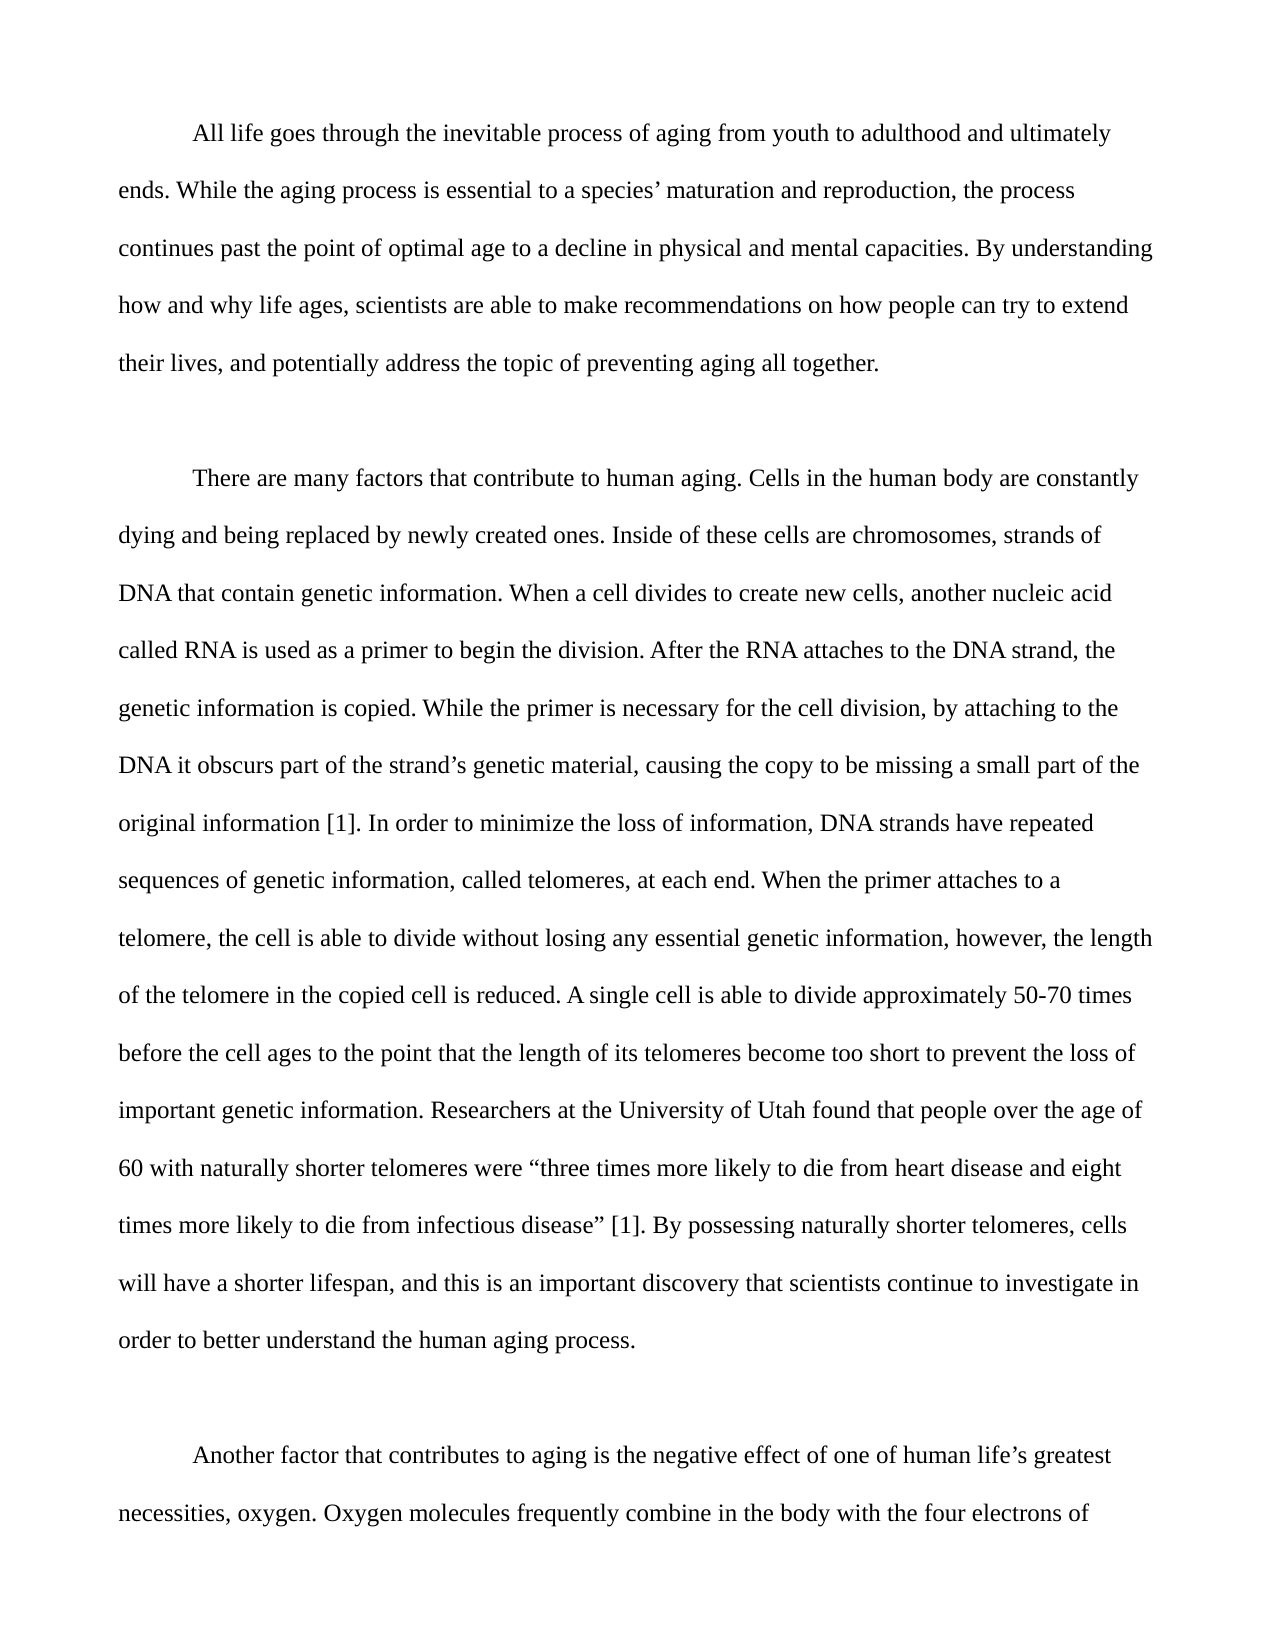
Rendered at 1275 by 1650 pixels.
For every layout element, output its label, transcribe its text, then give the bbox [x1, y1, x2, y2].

text All life goes through the inevitable process of aging from youth to adulthood and ultimately ends. While the aging process is essential to a species’ maturation and reproduction, the process continues past the point of optimal age to a decline in physical and mental capacities. By understanding how and why life ages, scientists are able to make recommendations on how people can try to extend their lives, and potentially address the topic of preventing aging all together. [118, 118, 1157, 377]
text There are many factors that contribute to human aging. Cells in the human body are constantly dying and being replaced by newly created ones. Inside of these cells are chromosomes, strands of DNA that contain genetic information. When a cell divides to create new cells, another nucleic acid called RNA is used as a primer to begin the division. After the RNA attaches to the DNA strand, the genetic information is copied. While the primer is necessary for the cell division, by attaching to the DNA it obscurs part of the strand’s genetic material, causing the copy to be missing a small part of the original information [1]. In order to minimize the loss of information, DNA strands have repeated sequences of genetic information, called telomeres, at each end. When the primer attaches to a telomere, the cell is able to divide without losing any essential genetic information, however, the length of the telomere in the copied cell is reduced. A single cell is able to divide approximately 50-70 times before the cell ages to the point that the length of its telomeres become too short to prevent the loss of important genetic information. Researchers at the University of Utah found that people over the age of 60 with naturally shorter telomeres were “three times more likely to die from heart disease and eight times more likely to die from infectious disease” [1]. By possessing naturally shorter telomeres, cells will have a shorter lifespan, and this is an important discovery that scientists continue to investigate in order to better understand the human aging process. [118, 463, 1157, 1354]
text Another factor that contributes to aging is the negative effect of one of human life’s greatest necessities, oxygen. Oxygen molecules frequently combine in the body with the four electrons of [118, 1441, 1157, 1527]
